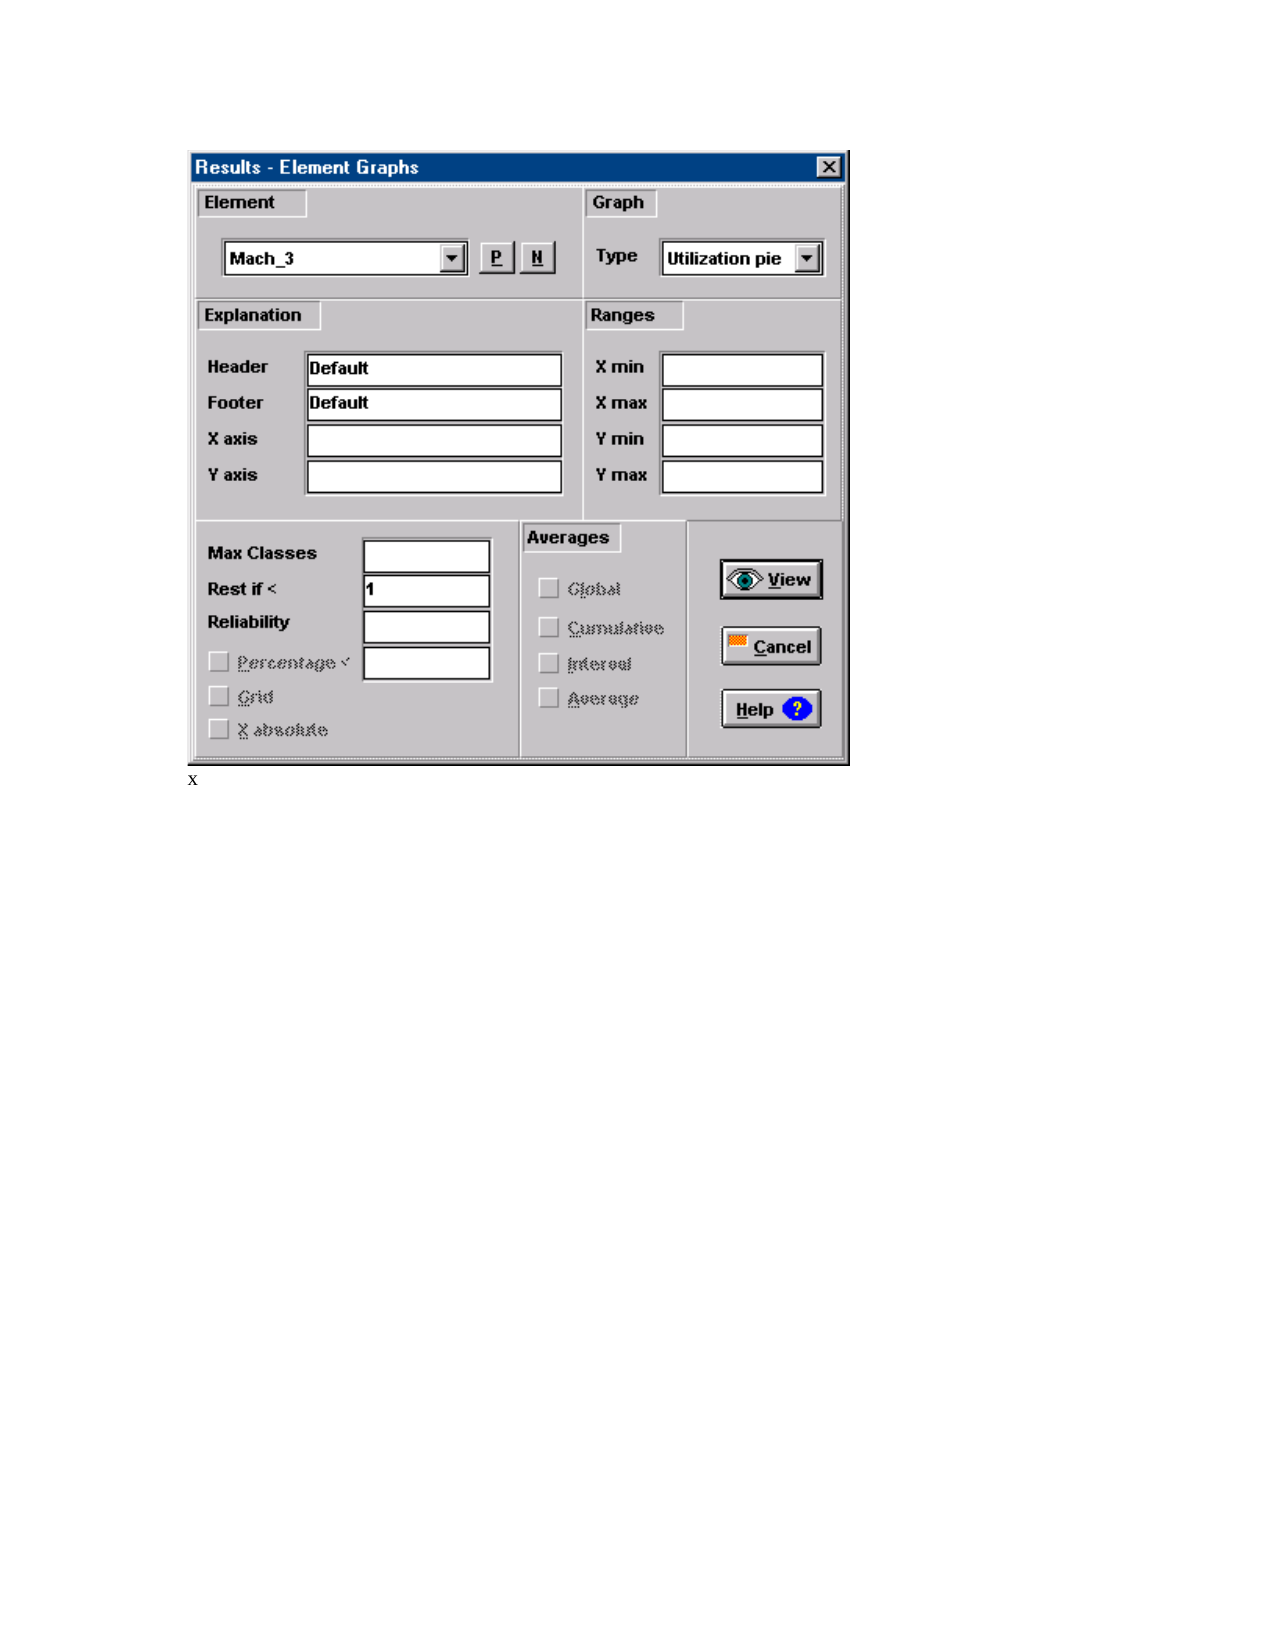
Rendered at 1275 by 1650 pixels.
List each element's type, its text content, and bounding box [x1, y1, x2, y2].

text x [187, 766, 1087, 789]
